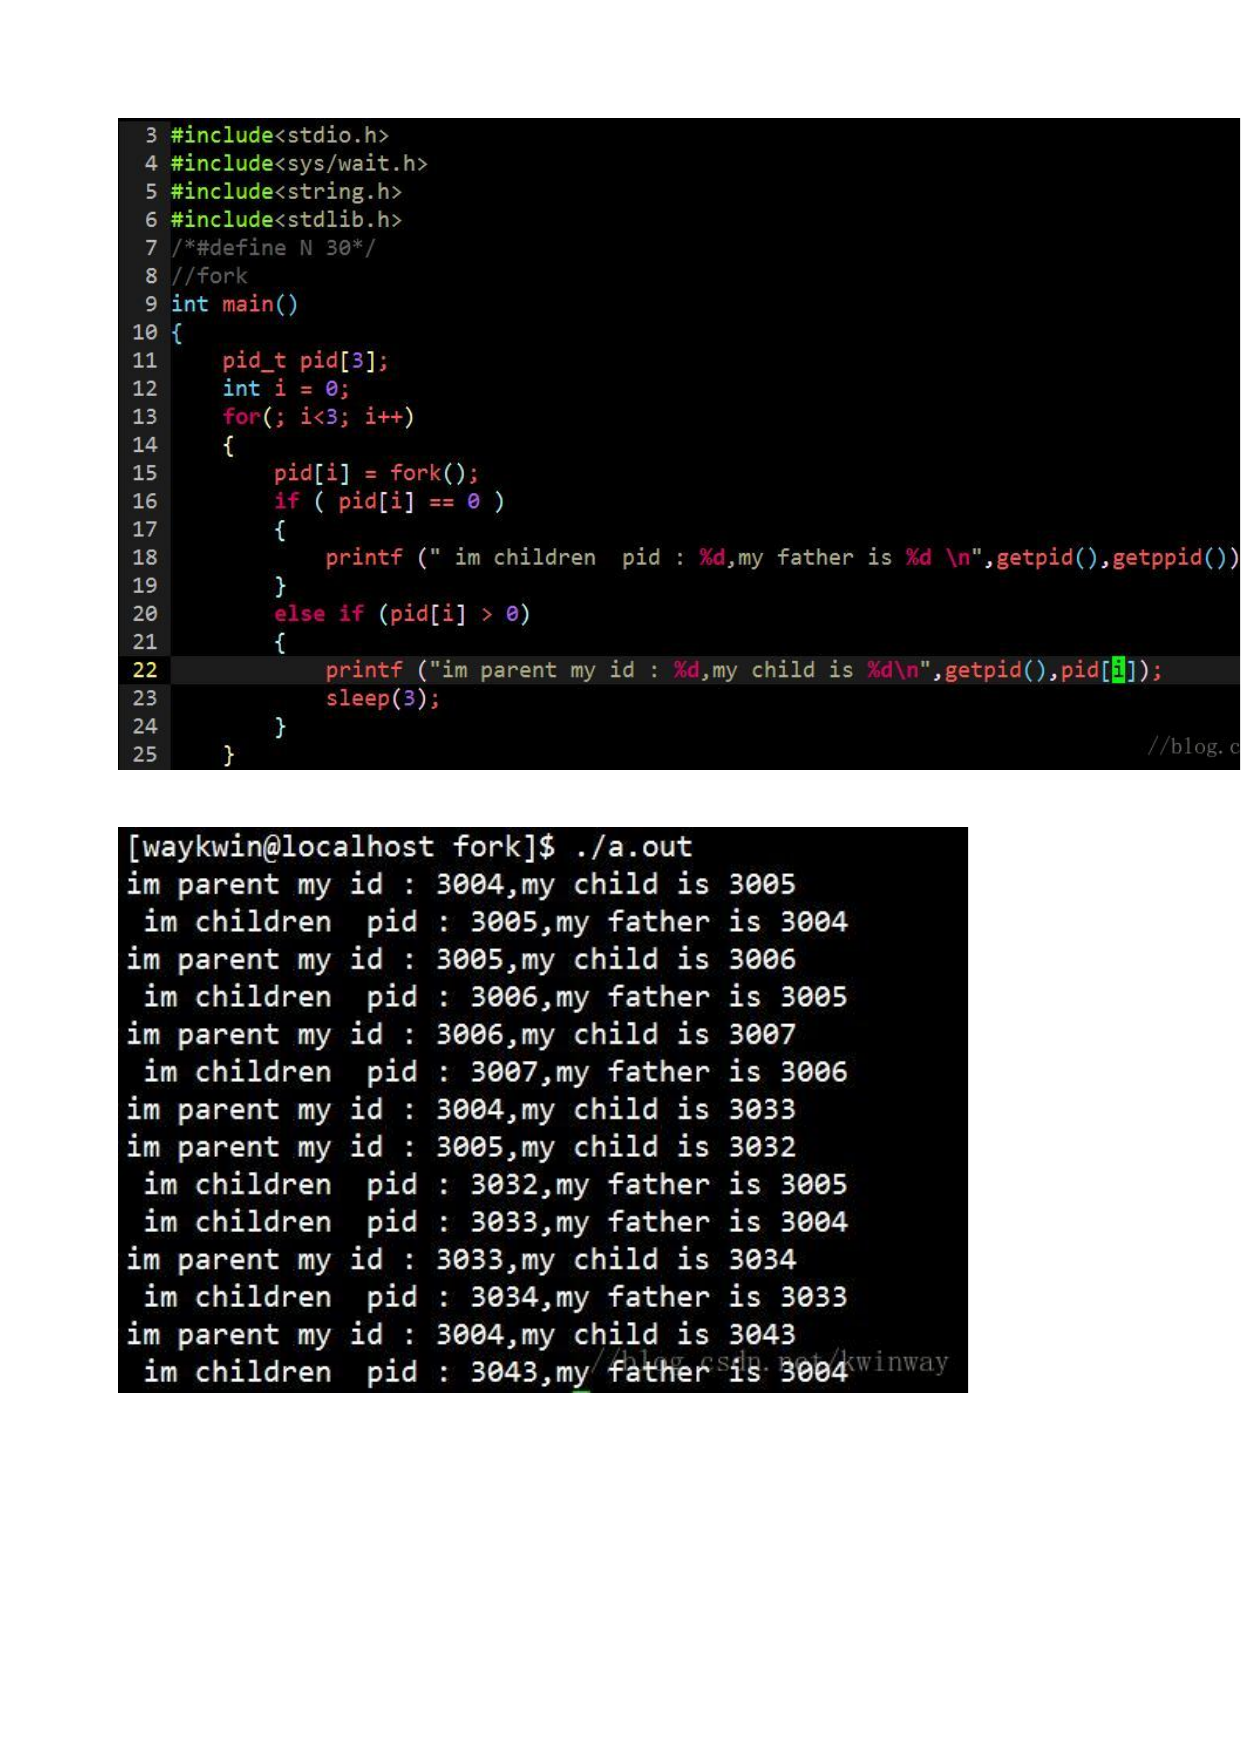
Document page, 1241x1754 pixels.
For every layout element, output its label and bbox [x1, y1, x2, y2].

picture [118, 827, 969, 1393]
picture [118, 118, 1241, 770]
